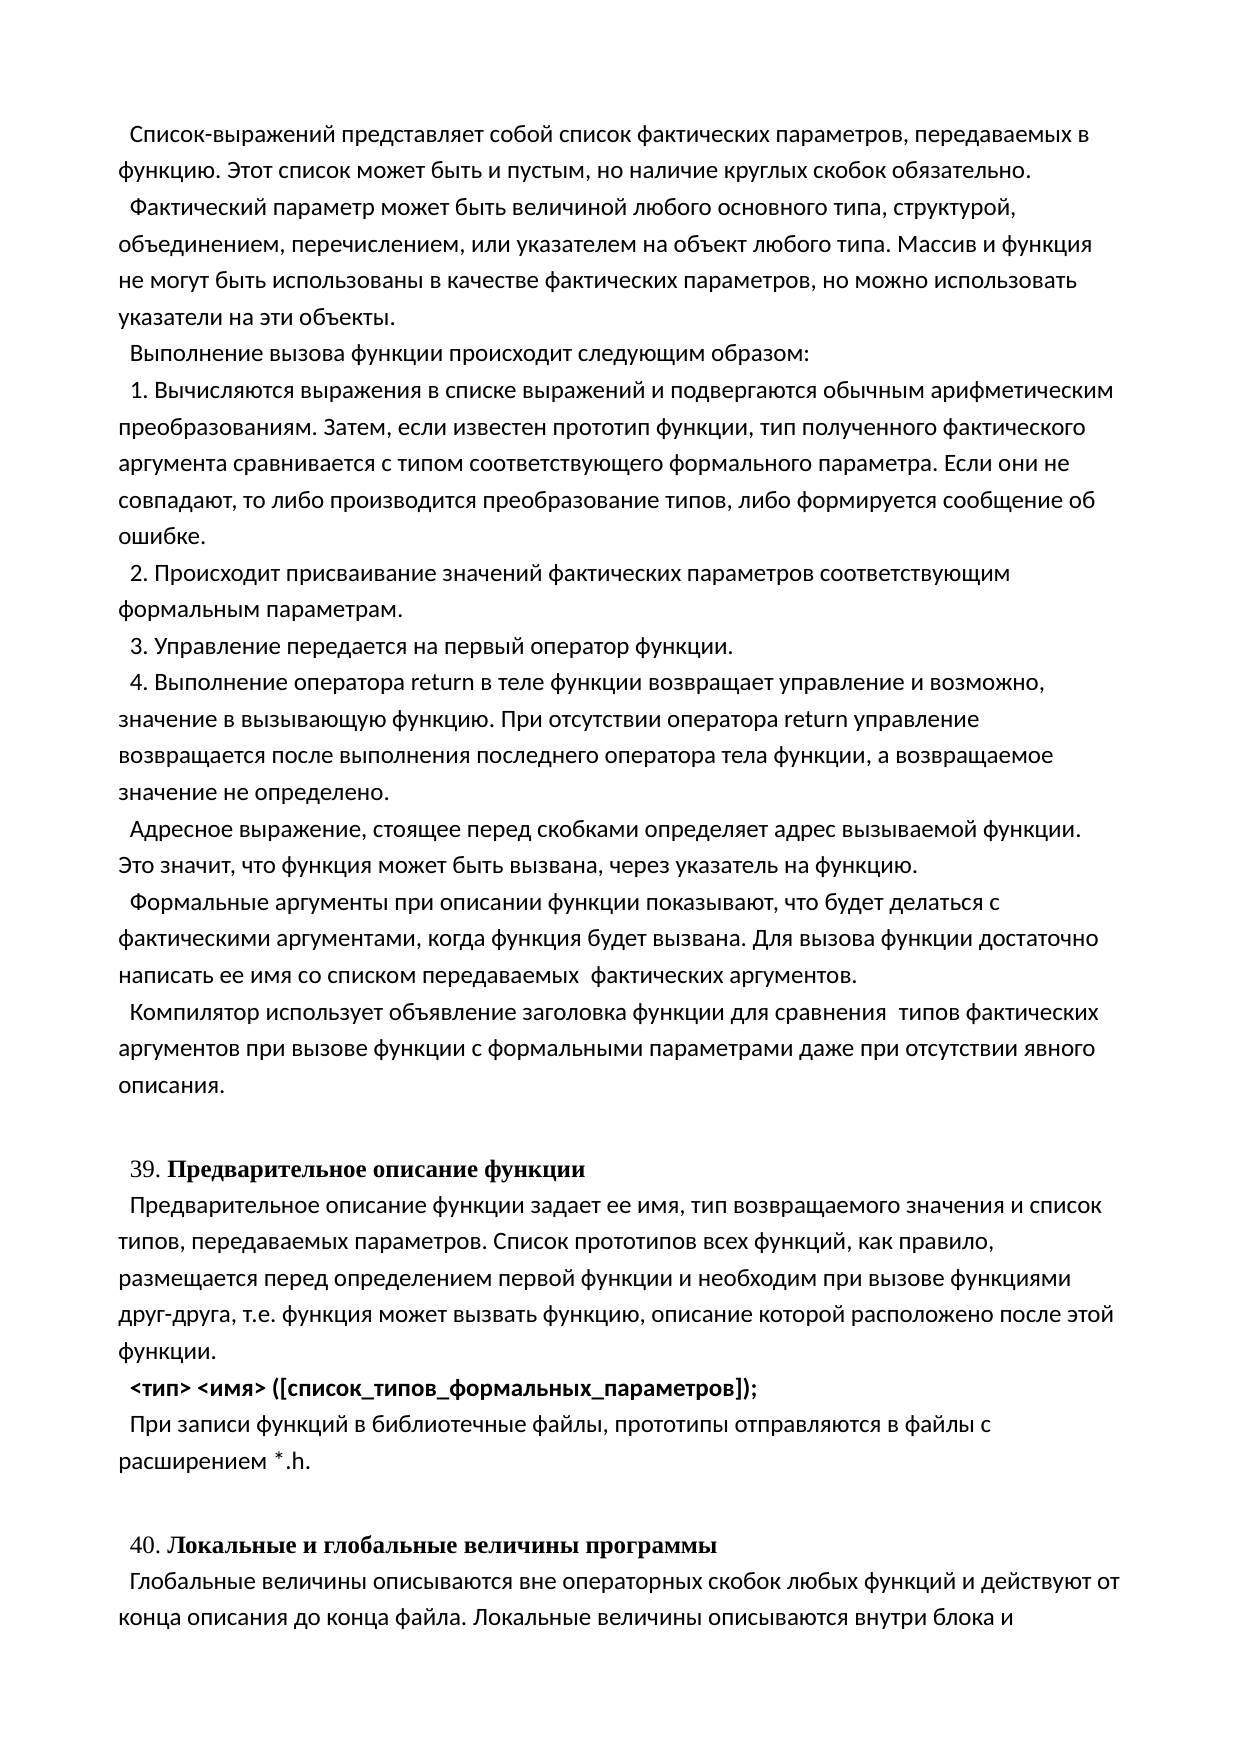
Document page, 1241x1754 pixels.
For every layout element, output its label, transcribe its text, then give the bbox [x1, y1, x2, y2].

text При записи функций в библиотечные файлы, прототипы отправляются в файлы с расширением *.h. [118, 1408, 1122, 1475]
text 4. Выполнение оператора return в теле функции возвращает управление и возможно, значение в вызывающую функцию. При отсутствии оператора return управление возвращается после выполнения последнего оператора тела функции, а возвращаемое значение не определено. [118, 667, 1122, 807]
text Глобальные величины описываются вне операторных скобок любых функций и действуют от конца описания до конца файла. Локальные величины описываются внутри блока и [118, 1565, 1122, 1632]
text Фактический параметр может быть величиной любого основного типа, структурой, объединением, перечислением, или указателем на объект любого типа. Массив и функция не могут быть использованы в качестве фактических параметров, но можно использовать указатели на эти объекты. [118, 191, 1122, 331]
text 40. Локальные и глобальные величины программы [118, 1530, 1122, 1559]
text Компилятор использует объявление заголовка функции для сравнения типов фактических аргументов при вызове функции с формальными параметрами даже при отсутствии явного описания. [118, 996, 1122, 1099]
text Адресное выражение, стоящее перед скобками определяет адрес вызываемой функции. Это значит, что функция может быть вызвана, через указатель на функцию. [118, 813, 1122, 880]
text 1. Вычисляются выражения в списке выражений и подвергаются обычным арифметическим преобразованиям. Затем, если известен прототип функции, тип полученного фактического аргумента сравнивается с типом соответствующего формального параметра. Если они не совпадают, то либо производится преобразование типов, либо формируется сообщение об ошибке. [118, 374, 1122, 551]
text Список-выражений представляет собой список фактических параметров, передаваемых в функцию. Этот список может быть и пустым, но наличие круглых скобок обязательно. [118, 118, 1122, 185]
text 2. Происходит присваивание значений фактических параметров соответствующим формальным параметрам. [118, 557, 1122, 624]
text 39. Предварительное описание функции [118, 1154, 1122, 1183]
text <тип> <имя> ([список_типов_формальных_параметров]); [118, 1372, 1122, 1402]
text 3. Управление передается на первый оператор функции. [118, 630, 1122, 661]
text Формальные аргументы при описании функции показывают, что будет делаться с фактическими аргументами, когда функция будет вызвана. Для вызова функции достаточно написать ее имя со списком передаваемых фактических аргументов. [118, 886, 1122, 989]
text Предварительное описание функции задает ее имя, тип возвращаемого значения и список типов, передаваемых параметров. Список прототипов всех функций, как правило, размещается перед определением первой функции и необходим при вызове функциями друг-друга, т.е. функция может вызвать функцию, описание которой расположено после этой функции. [118, 1189, 1122, 1366]
text Выполнение вызова функции происходит следующим образом: [118, 337, 1122, 368]
